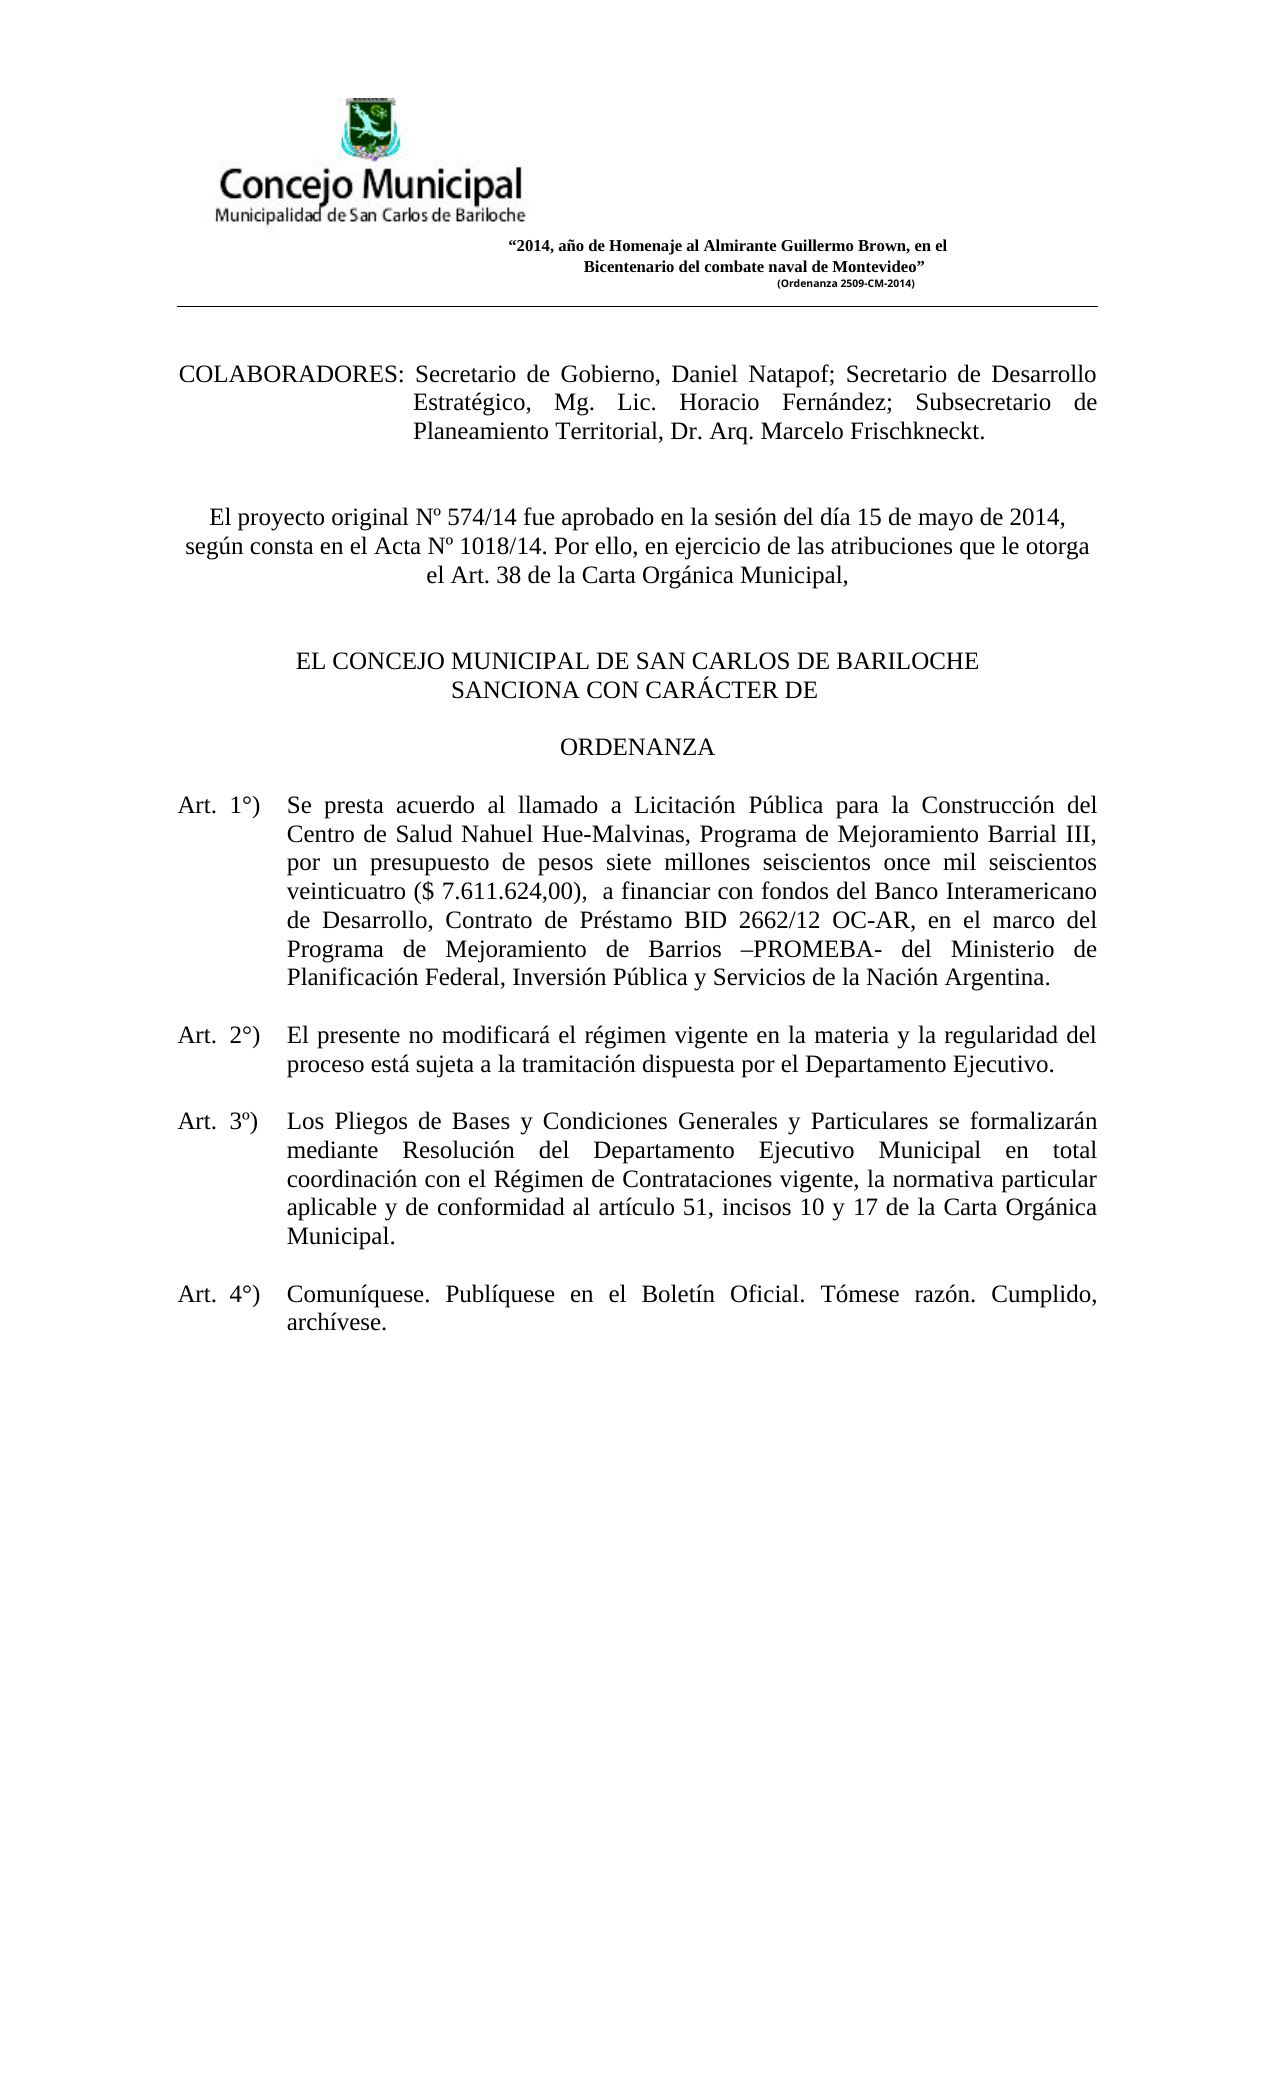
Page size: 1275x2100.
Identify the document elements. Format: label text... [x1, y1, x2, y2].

table_header Se presta acuerdo al llamado a Licitación Pública para la Construcción del Centro de Salud Nahuel Hue-Malvinas, Programa de Mejoramiento Barrial III, por un presupuesto de pesos siete millones seiscientos once mil seiscientos veinticuatro ($ 7.611.624,00), a financiar con fondos del Banco Interamericano de Desarrollo, Contrato de Préstamo BID 2662/12 OC-AR, en el marco del Programa de Mejoramiento de Barrios –PROMEBA- del Ministerio de Planificación Federal, Inversión Pública y Servicios de la Nación Argentina. [279, 790, 1105, 1020]
picture [194, 98, 554, 234]
text COLABORADORES: Secretario de Gobierno, Daniel Natapof; Secretario de Desarrollo Estratégico, Mg. Lic. Horacio Fernández; Subsecretario de Planeamiento Territorial, Dr. Arq. Marcelo Frischkneckt. [178, 359, 1098, 445]
table_cell Art. 2°) [170, 1020, 279, 1106]
text SANCIONA CON CARÁCTER DE [177, 675, 1098, 704]
table_cell Los Pliegos de Bases y Condiciones Generales y Particulares se formalizarán mediante Resolución del Departamento Ejecutivo Municipal en total coordinación con el Régimen de Contrataciones vigente, la normativa particular aplicable y de conformidad al artículo 51, incisos 10 y 17 de la Carta Orgánica Municipal. [279, 1106, 1105, 1279]
table_cell El presente no modificará el régimen vigente en la materia y la regularidad del proceso está sujeta a la tramitación dispuesta por el Departamento Ejecutivo. [279, 1020, 1105, 1106]
table_cell Art. 3º) [170, 1106, 279, 1279]
text ORDENANZA [177, 732, 1098, 761]
table_cell Comuníquese. Publíquese en el Boletín Oficial. Tómese razón. Cumplido, archívese. [279, 1279, 1105, 1365]
table_cell Art. 4°) [170, 1279, 279, 1365]
text EL CONCEJO MUNICIPAL DE SAN CARLOS DE BARILOCHE [177, 646, 1098, 675]
text El proyecto original Nº 574/14 fue aprobado en la sesión del día 15 de mayo de 2014, según consta en el Acta Nº 1018/14. Por ello, en ejercicio de las atribuciones que le otorga el Art. 38 de la Carta Orgánica Municipal, [177, 502, 1098, 589]
table_header Art. 1°) [170, 790, 279, 1020]
